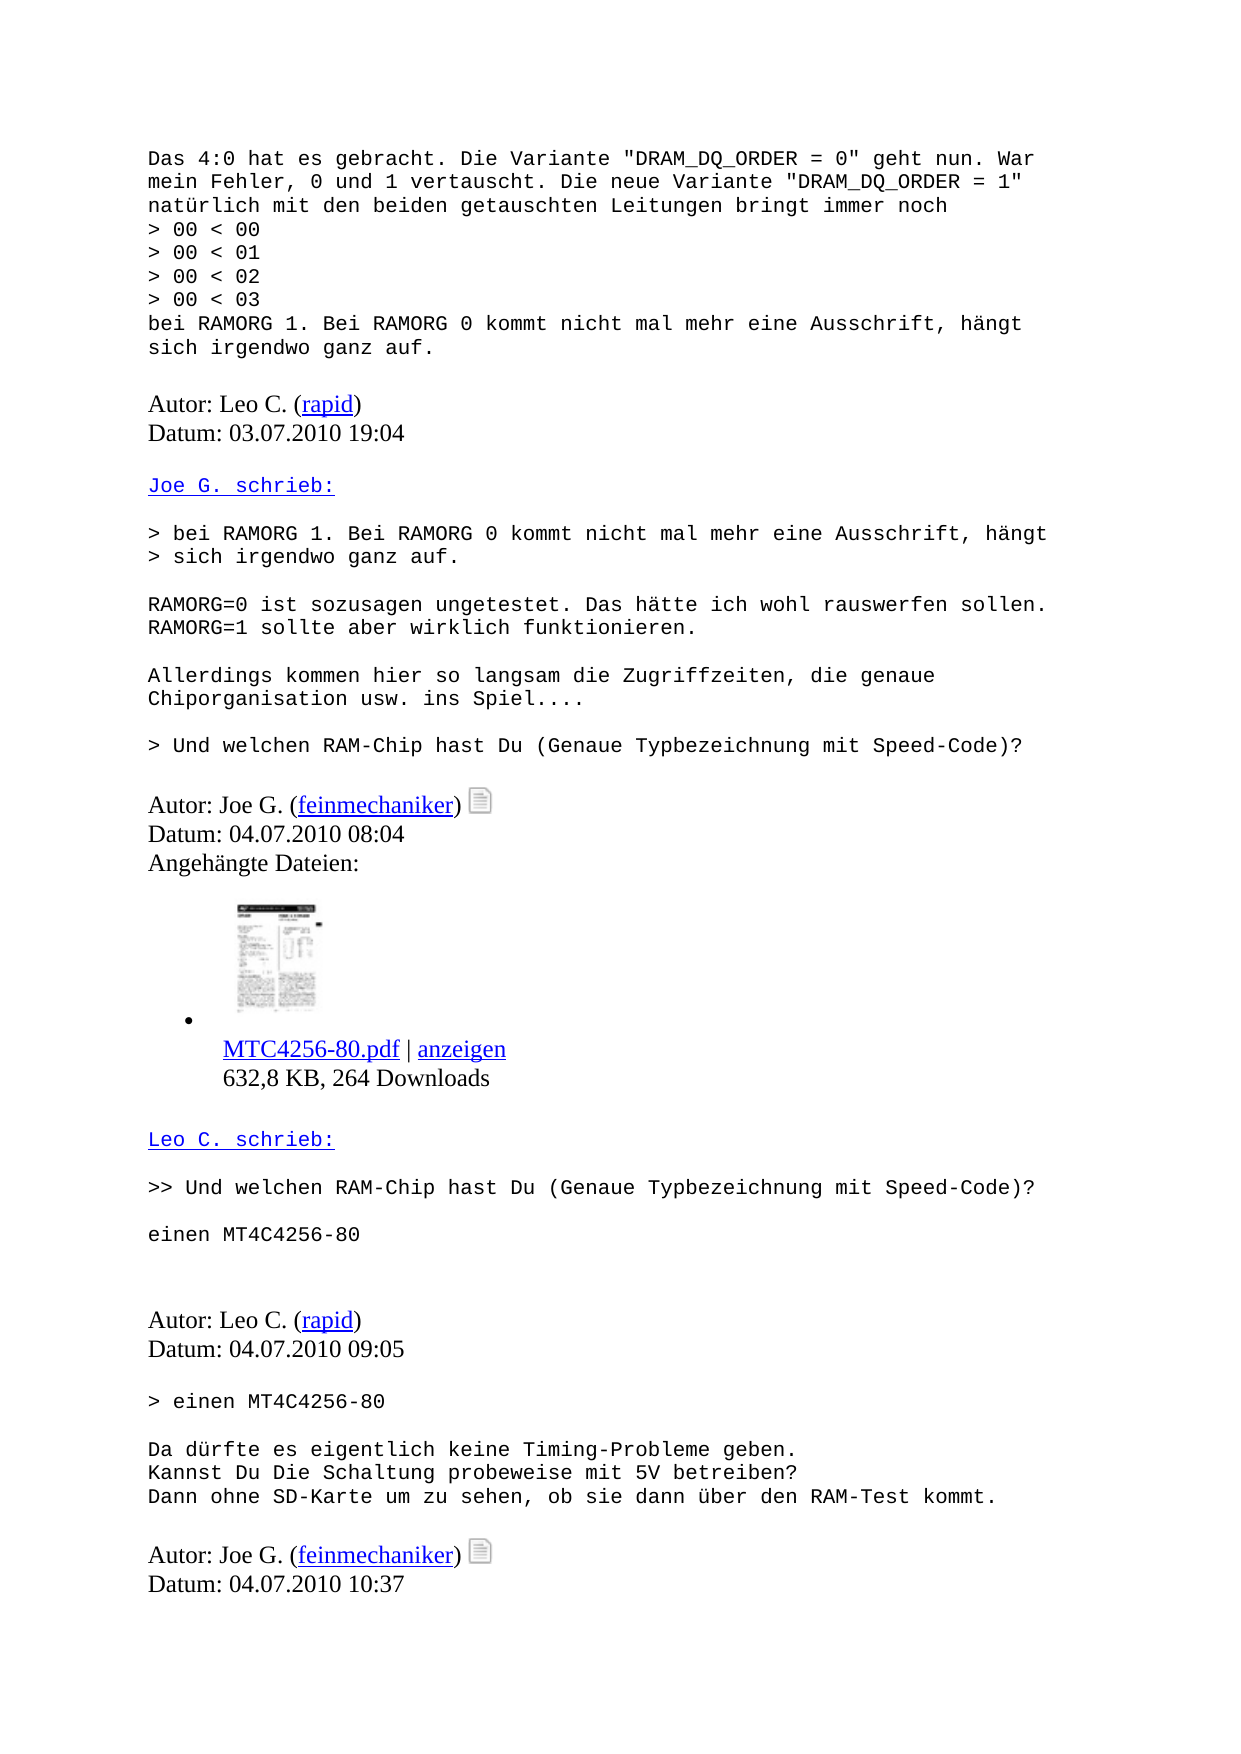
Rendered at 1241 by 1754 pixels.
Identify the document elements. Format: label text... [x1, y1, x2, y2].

text Leo C. schrieb: [148, 1129, 1093, 1153]
text sich irgendwo ganz auf. [148, 337, 1093, 360]
text > einen MT4C4256-80 [148, 1391, 1093, 1415]
picture [467, 787, 494, 814]
picture [222, 886, 332, 1029]
text natürlich mit den beiden getauschten Leitungen bringt immer noch [148, 195, 1093, 218]
text > Und welchen RAM-Chip hast Du (Genaue Typbezeichnung mit Speed-Code)? [148, 736, 1093, 759]
text > 00 < 02 [148, 266, 1093, 289]
text einen MT4C4256-80 [148, 1224, 1093, 1248]
text > 00 < 01 [148, 242, 1093, 266]
text Allerdings kommen hier so langsam die Zugriffzeiten, die genaue [148, 664, 1093, 688]
text > 00 < 00 [148, 218, 1093, 242]
text > bei RAMORG 1. Bei RAMORG 0 kommt nicht mal mehr eine Ausschrift, hängt [148, 523, 1093, 546]
list MTC4256-80.pdf | anzeigen 632,8 KB, 264 Downloads [185, 887, 1093, 1090]
text Autor: Leo C. (rapid) [148, 1305, 1093, 1334]
text >> Und welchen RAM-Chip hast Du (Genaue Typbezeichnung mit Speed-Code)? [148, 1177, 1093, 1200]
text > sich irgendwo ganz auf. [148, 546, 1093, 570]
text Da dürfte es eigentlich keine Timing-Probleme geben. [148, 1439, 1093, 1462]
picture [467, 1538, 494, 1564]
text Datum: 04.07.2010 08:04 [148, 819, 1093, 848]
text RAMORG=0 ist sozusagen ungetestet. Das hätte ich wohl rauswerfen sollen. [148, 594, 1093, 617]
text Autor: Joe G. (feinmechaniker) [148, 788, 1093, 819]
text bei RAMORG 1. Bei RAMORG 0 kommt nicht mal mehr eine Ausschrift, hängt [148, 313, 1093, 337]
text Chiporganisation usw. ins Spiel.... [148, 688, 1093, 712]
text Datum: 04.07.2010 09:05 [148, 1334, 1093, 1363]
text Datum: 04.07.2010 10:37 [148, 1569, 1093, 1598]
text Autor: Leo C. (rapid) [148, 389, 1093, 418]
text Kannst Du Die Schaltung probeweise mit 5V betreiben? [148, 1462, 1093, 1486]
text > 00 < 03 [148, 289, 1093, 313]
text Angehängte Dateien: [148, 848, 1093, 876]
text Joe G. schrieb: [148, 475, 1093, 499]
text Autor: Joe G. (feinmechaniker) [148, 1538, 1093, 1569]
text mein Fehler, 0 und 1 vertauscht. Die neue Variante "DRAM_DQ_ORDER = 1" [148, 171, 1093, 195]
text Datum: 03.07.2010 19:04 [148, 418, 1093, 447]
text Dann ohne SD-Karte um zu sehen, ob sie dann über den RAM-Test kommt. [148, 1486, 1093, 1509]
text Das 4:0 hat es gebracht. Die Variante "DRAM_DQ_ORDER = 0" geht nun. War [148, 148, 1093, 171]
text RAMORG=1 sollte aber wirklich funktionieren. [148, 617, 1093, 641]
